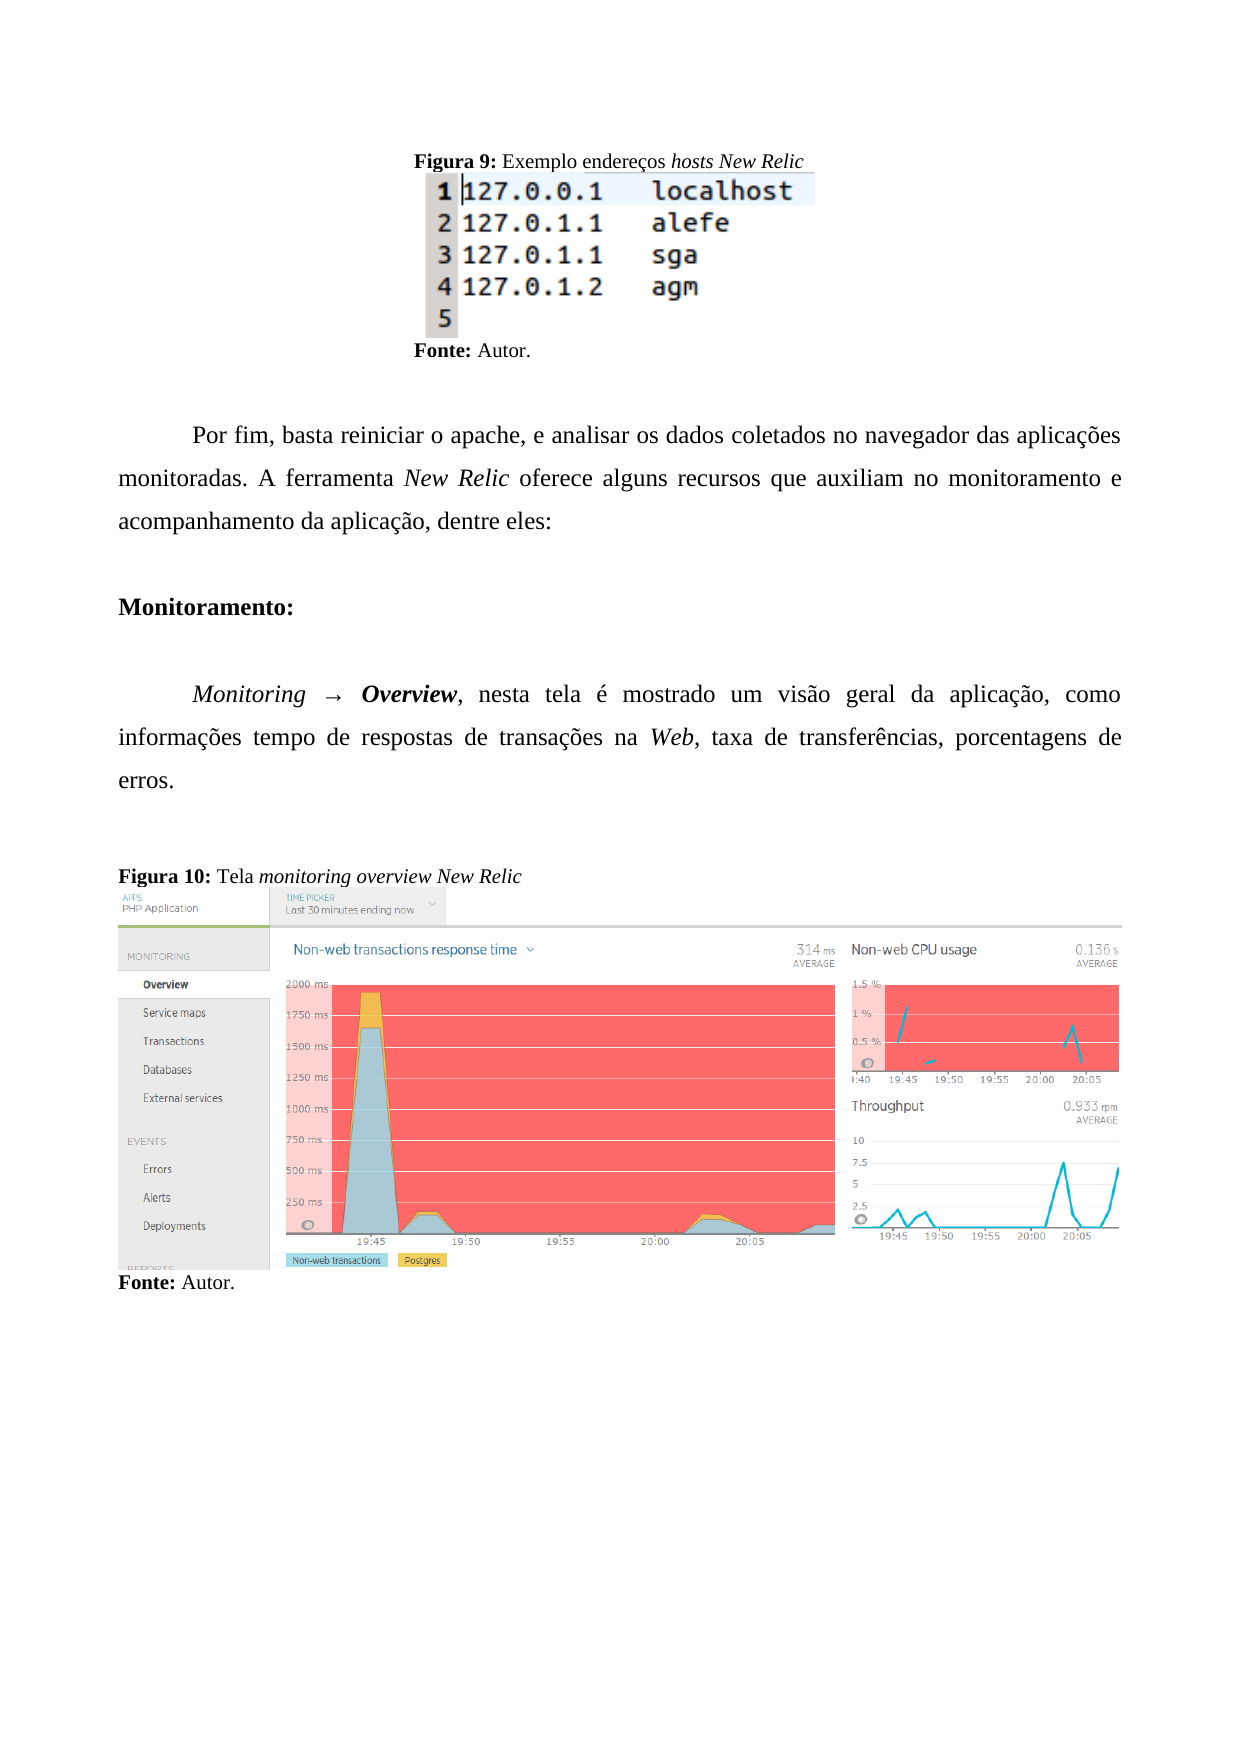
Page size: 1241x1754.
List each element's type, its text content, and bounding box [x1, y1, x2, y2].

text Fonte: Autor. [118, 1270, 1122, 1294]
picture [425, 172, 815, 338]
text Fonte: Autor. [414, 198, 826, 362]
text Figura 10: Tela monitoring overview New Relic [118, 864, 1122, 887]
text Figura 9: Exemplo endereços hosts New Relic [414, 149, 826, 173]
picture [118, 887, 1123, 1270]
text Por fim, basta reiniciar o apache, e analisar os dados coletados no navegador das aplicações monitoradas. A ferramenta New Relic oferece alguns recursos que auxiliam no monitoramento e acompanhamento da aplicação, dentre eles: [118, 420, 1122, 535]
text Monitoring → Overview, nesta tela é mostrado um visão geral da aplicação, como informações tempo de respostas de transações na Web, taxa de transferências, porcentagens de erros. [118, 679, 1122, 794]
text Monitoramento: [118, 592, 1122, 621]
